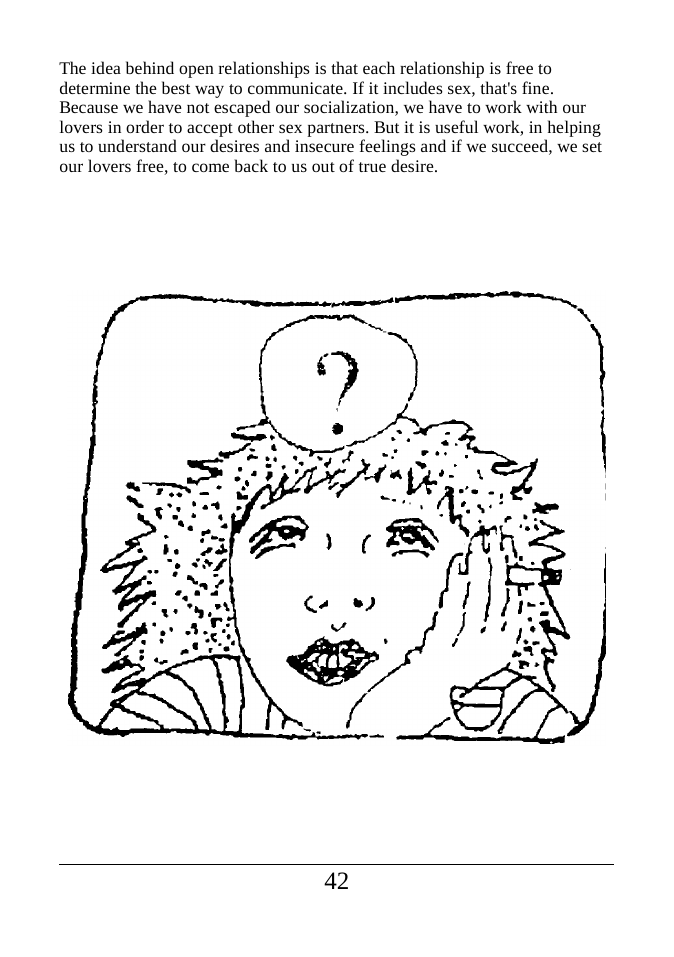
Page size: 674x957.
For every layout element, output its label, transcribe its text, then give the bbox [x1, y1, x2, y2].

text The idea behind open relationships is that each relationship is free to determine the best way to communicate. If it includes sex, that's fine. Because we have not escaped our socialization, we have to work with our lovers in order to accept other sex partners. But it is useful work, in helping us to understand our desires and insecure feelings and if we succeed, we set our lovers free, to come back to us out of true desire. [59, 59, 614, 176]
picture [67, 290, 606, 746]
